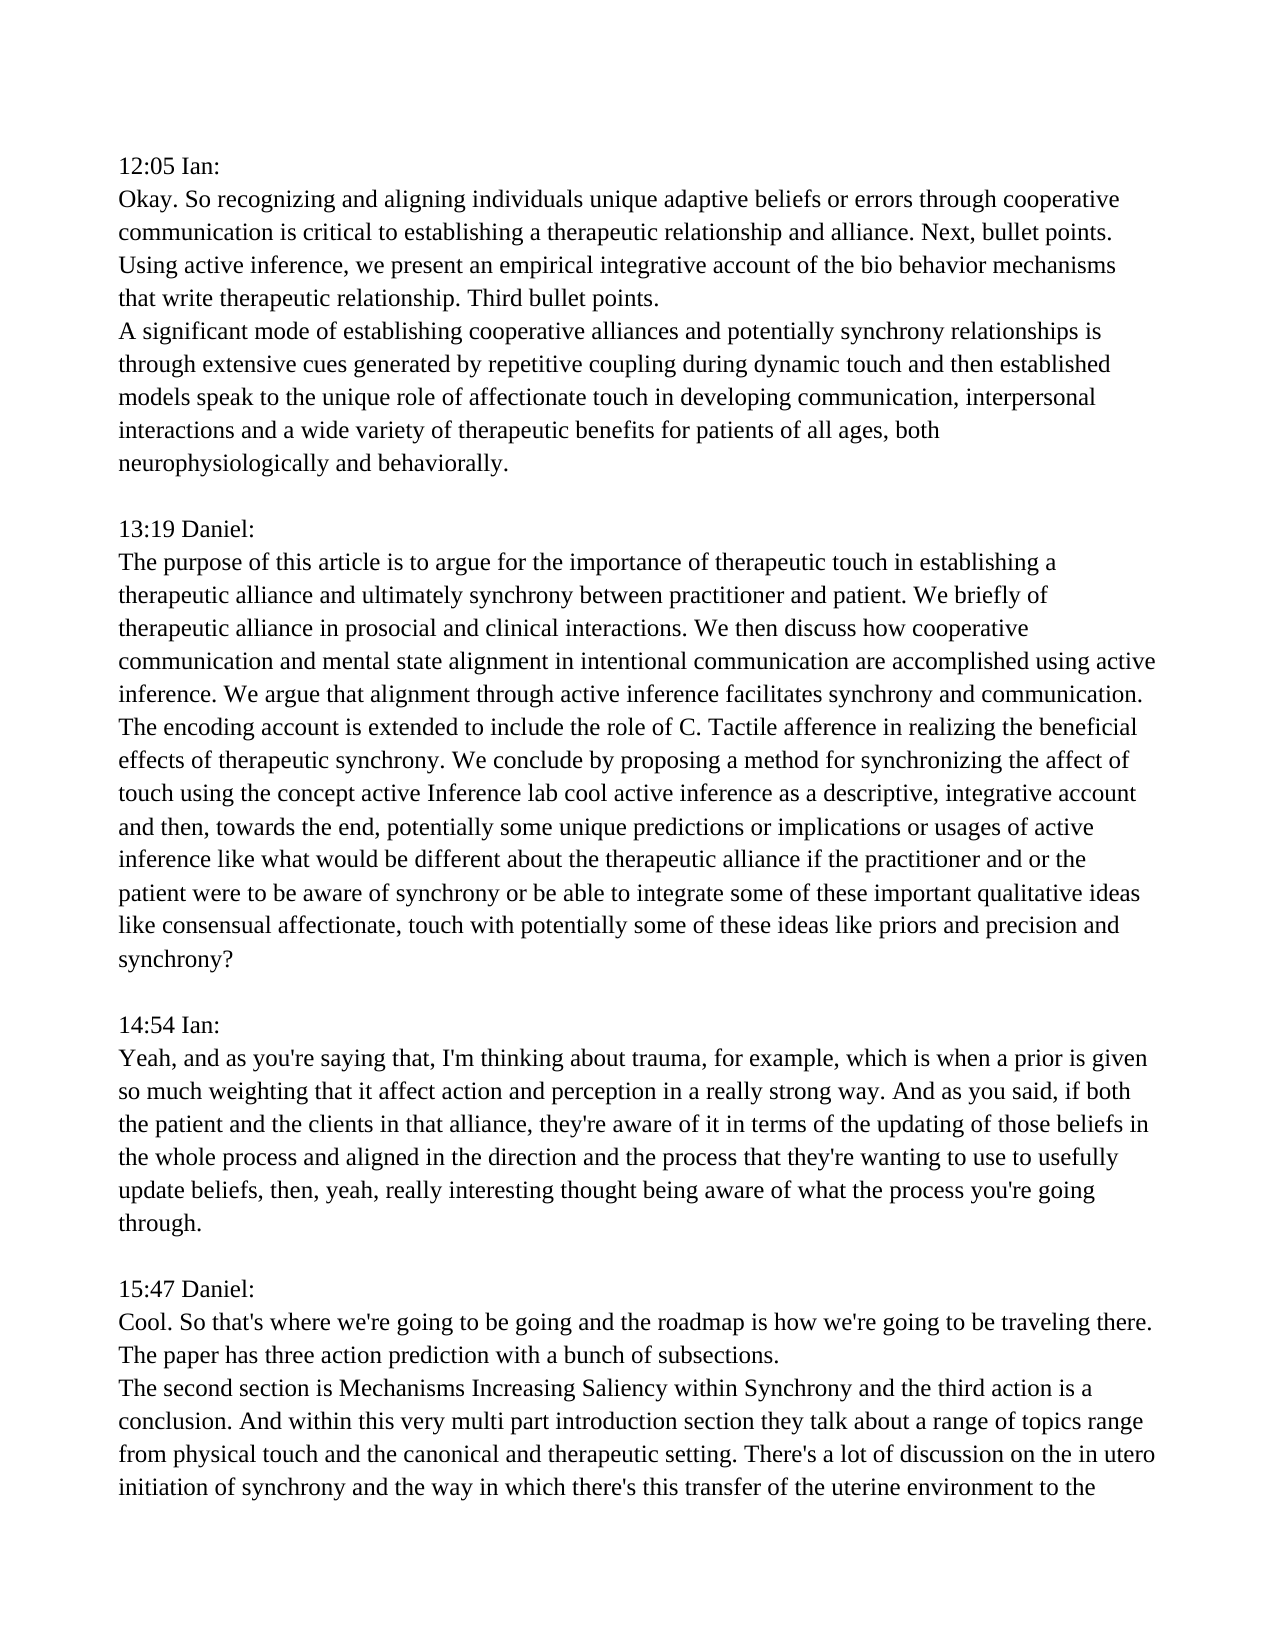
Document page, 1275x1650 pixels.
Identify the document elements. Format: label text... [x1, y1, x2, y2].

text The second section is Mechanisms Increasing Saliency within Synchrony and the third action is a conclusion. And within this very multi part introduction section they talk about a range of topics range from physical touch and the canonical and therapeutic setting. There's a lot of discussion on the in utero initiation of synchrony and the way in which there's this transfer of the uterine environment to the [118, 1373, 1157, 1501]
text 15:47 Daniel: [118, 1274, 1157, 1303]
text Yeah, and as you're saying that, I'm thinking about trauma, for example, which is when a prior is given so much weighting that it affect action and perception in a really strong way. And as you said, if both the patient and the clients in that alliance, they're aware of it in terms of the updating of those beliefs in the whole process and aligned in the direction and the process that they're wanting to use to usefully update beliefs, then, yeah, really interesting thought being aware of what the process you're going through. [118, 1043, 1157, 1237]
text A significant mode of establishing cooperative alliances and potentially synchrony relationships is through extensive cues generated by repetitive coupling during dynamic touch and then established models speak to the unique role of affectionate touch in developing communication, interpersonal interactions and a wide variety of therapeutic benefits for patients of all ages, both neurophysiologically and behaviorally. [118, 316, 1157, 477]
text 14:54 Ian: [118, 1010, 1157, 1038]
text 13:19 Daniel: [118, 514, 1157, 543]
text Okay. So recognizing and aligning individuals unique adaptive beliefs or errors through cooperative communication is critical to establishing a therapeutic relationship and alliance. Next, bullet points. Using active inference, we present an empirical integrative account of the bio behavior mechanisms that write therapeutic relationship. Third bullet points. [118, 184, 1157, 312]
text Cool. So that's where we're going to be going and the roadmap is how we're going to be traveling there. The paper has three action prediction with a bunch of subsections. [118, 1307, 1157, 1369]
text 12:05 Ian: [118, 151, 1157, 180]
text The encoding account is extended to include the role of C. Tactile afference in realizing the beneficial effects of therapeutic synchrony. We conclude by proposing a method for synchronizing the affect of touch using the concept active Inference lab cool active inference as a descriptive, integrative account and then, towards the end, potentially some unique predictions or implications or usages of active inference like what would be different about the therapeutic alliance if the practitioner and or the patient were to be aware of synchrony or be able to integrate some of these important qualitative ideas like consensual affectionate, touch with potentially some of these ideas like priors and precision and synchrony? [118, 712, 1157, 972]
text The purpose of this article is to argue for the importance of therapeutic touch in establishing a therapeutic alliance and ultimately synchrony between practitioner and patient. We briefly of therapeutic alliance in prosocial and clinical interactions. We then discuss how cooperative communication and mental state alignment in intentional communication are accomplished using active inference. We argue that alignment through active inference facilitates synchrony and communication. [118, 547, 1157, 708]
